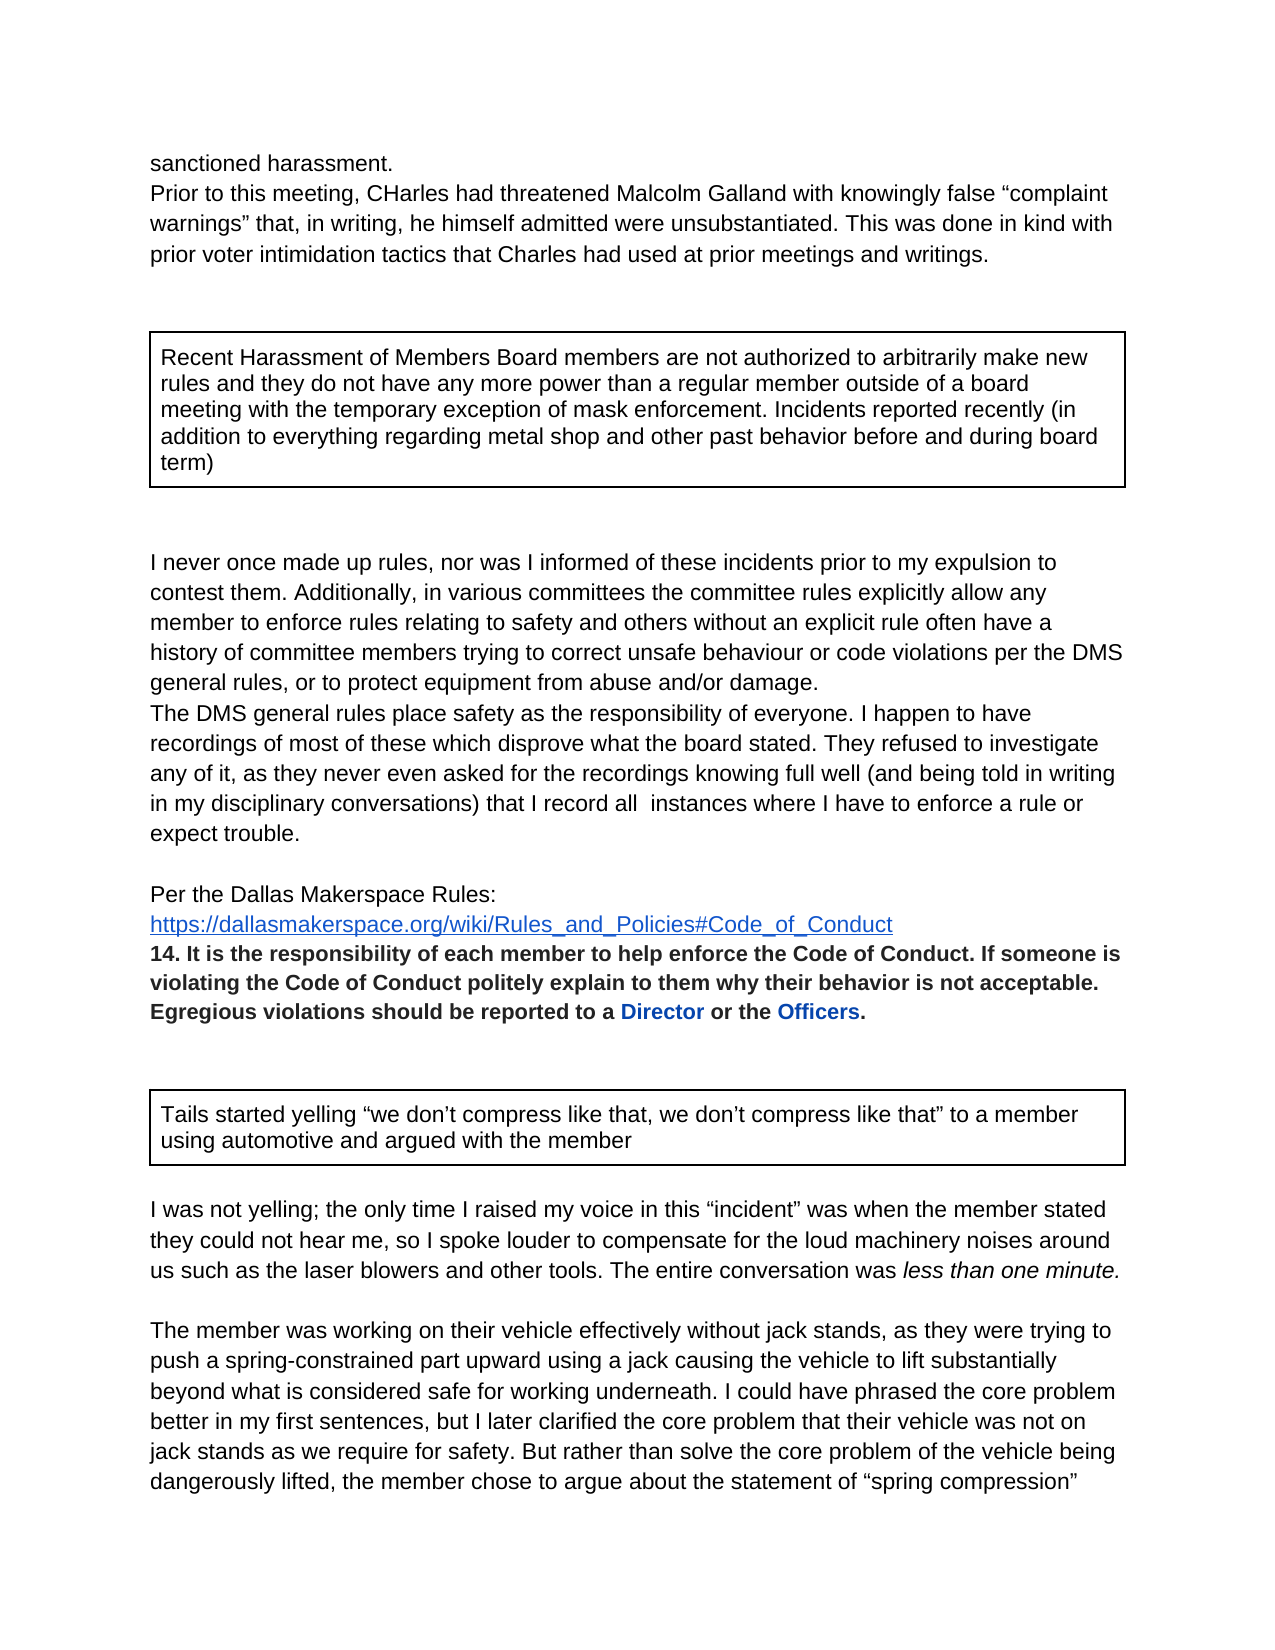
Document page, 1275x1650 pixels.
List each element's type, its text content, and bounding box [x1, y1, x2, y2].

text I never once made up rules, nor was I informed of these incidents prior to my expulsion to contest them. Additionally, in various committees the committee rules explicitly allow any member to enforce rules relating to safety and others without an explicit rule often have a history of committee members trying to correct unsafe behaviour or code violations per the DMS general rules, or to protect equipment from abuse and/or damage. [150, 548, 1125, 696]
text I was not yelling; the only time I raised my voice in this “incident” was when the member stated they could not hear me, so I spoke louder to compensate for the loud machinery noises around us such as the laser blowers and other tools. The entire conversation was less than one minute. [150, 1196, 1125, 1283]
text The DMS general rules place safety as the responsibility of everyone. I happen to have recordings of most of these which disprove what the board stated. They refused to investigate any of it, as they never even asked for the recordings knowing full well (and being told in writing in my disciplinary conversations) that I record all instances where I have to enforce a rule or expect trouble. [150, 699, 1125, 847]
table_header Tails started yelling “we don’t compress like that, we don’t compress like that” to a member using automotive and argued with the member [151, 1091, 1124, 1164]
text The member was working on their vehicle effectively without jack stands, as they were trying to push a spring-constrained part upward using a jack causing the vehicle to lift substantially beyond what is considered safe for working underneath. I could have phrased the core problem better in my first sentences, but I later clarified the core problem that their vehicle was not on jack stands as we require for safety. But rather than solve the core problem of the vehicle being dangerously lifted, the member chose to argue about the statement of “spring compression” [150, 1317, 1125, 1494]
text Prior to this meeting, CHarles had threatened Malcolm Galland with knowingly false “complaint warnings” that, in writing, he himself admitted were unsubstantiated. This was done in kind with prior voter intimidation tactics that Charles had used at prior meetings and writings. [150, 180, 1125, 267]
text sanctioned harassment. [150, 150, 1125, 176]
text Per the Dallas Makerspace Rules: https://dallasmakerspace.org/wiki/Rules_and_Policies#Code_of_Conduct [150, 881, 1125, 937]
table_header Recent Harassment of Members Board members are not authorized to arbitrarily make new rules and they do not have any more power than a regular member outside of a board meeting with the temporary exception of mask enforcement. Incidents reported recently (in addition to everything regarding metal shop and other past behavior before and during board term) [151, 333, 1124, 486]
text 14. It is the responsibility of each member to help enforce the Code of Conduct. If someone is violating the Code of Conduct politely explain to them why their behavior is not acceptable. Egregious violations should be reported to a Director or the Officers. [150, 941, 1125, 1024]
